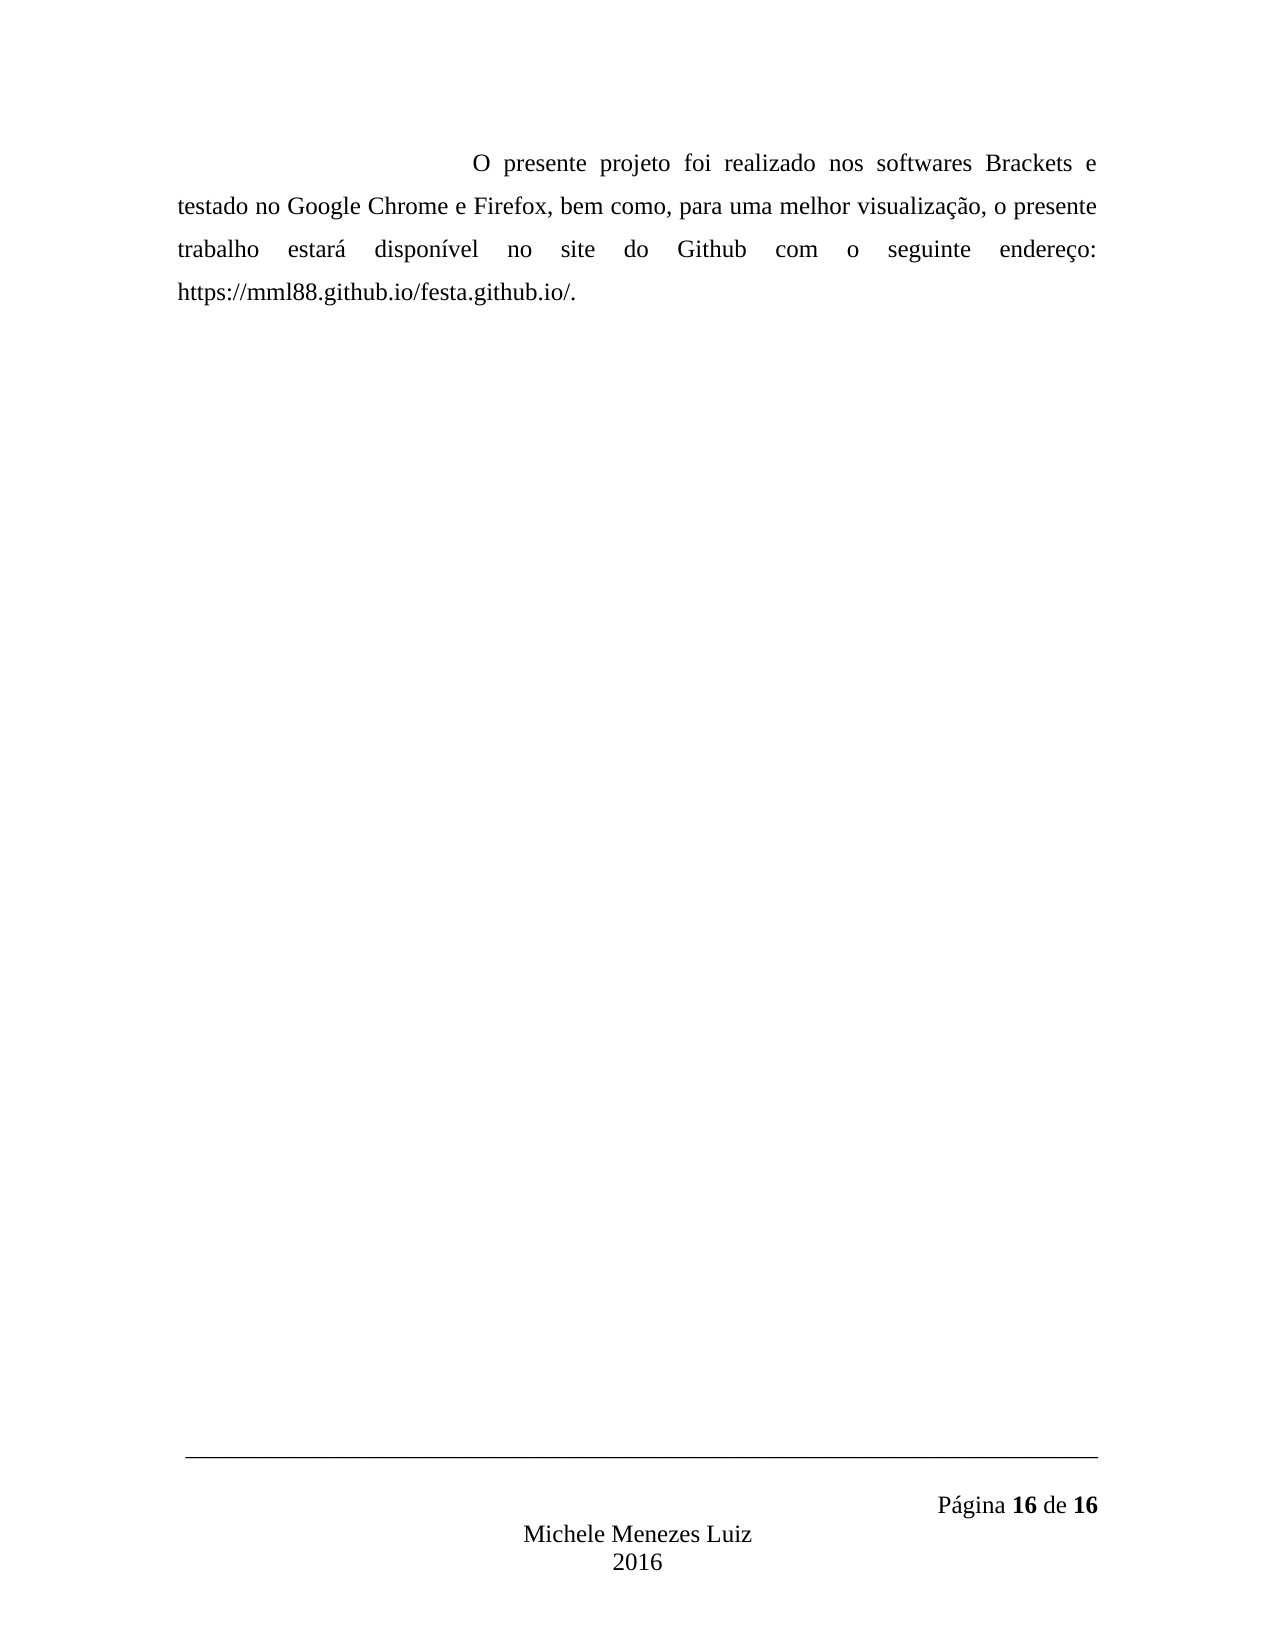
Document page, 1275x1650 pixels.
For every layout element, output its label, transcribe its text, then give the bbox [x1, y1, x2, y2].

text O presente projeto foi realizado nos softwares Brackets e testado no Google Chrome e Firefox, bem como, para uma melhor visualização, o presente trabalho estará disponível no site do Github com o seguinte endereço: https://mml88.github.io/festa.github.io/. [177, 148, 1098, 306]
